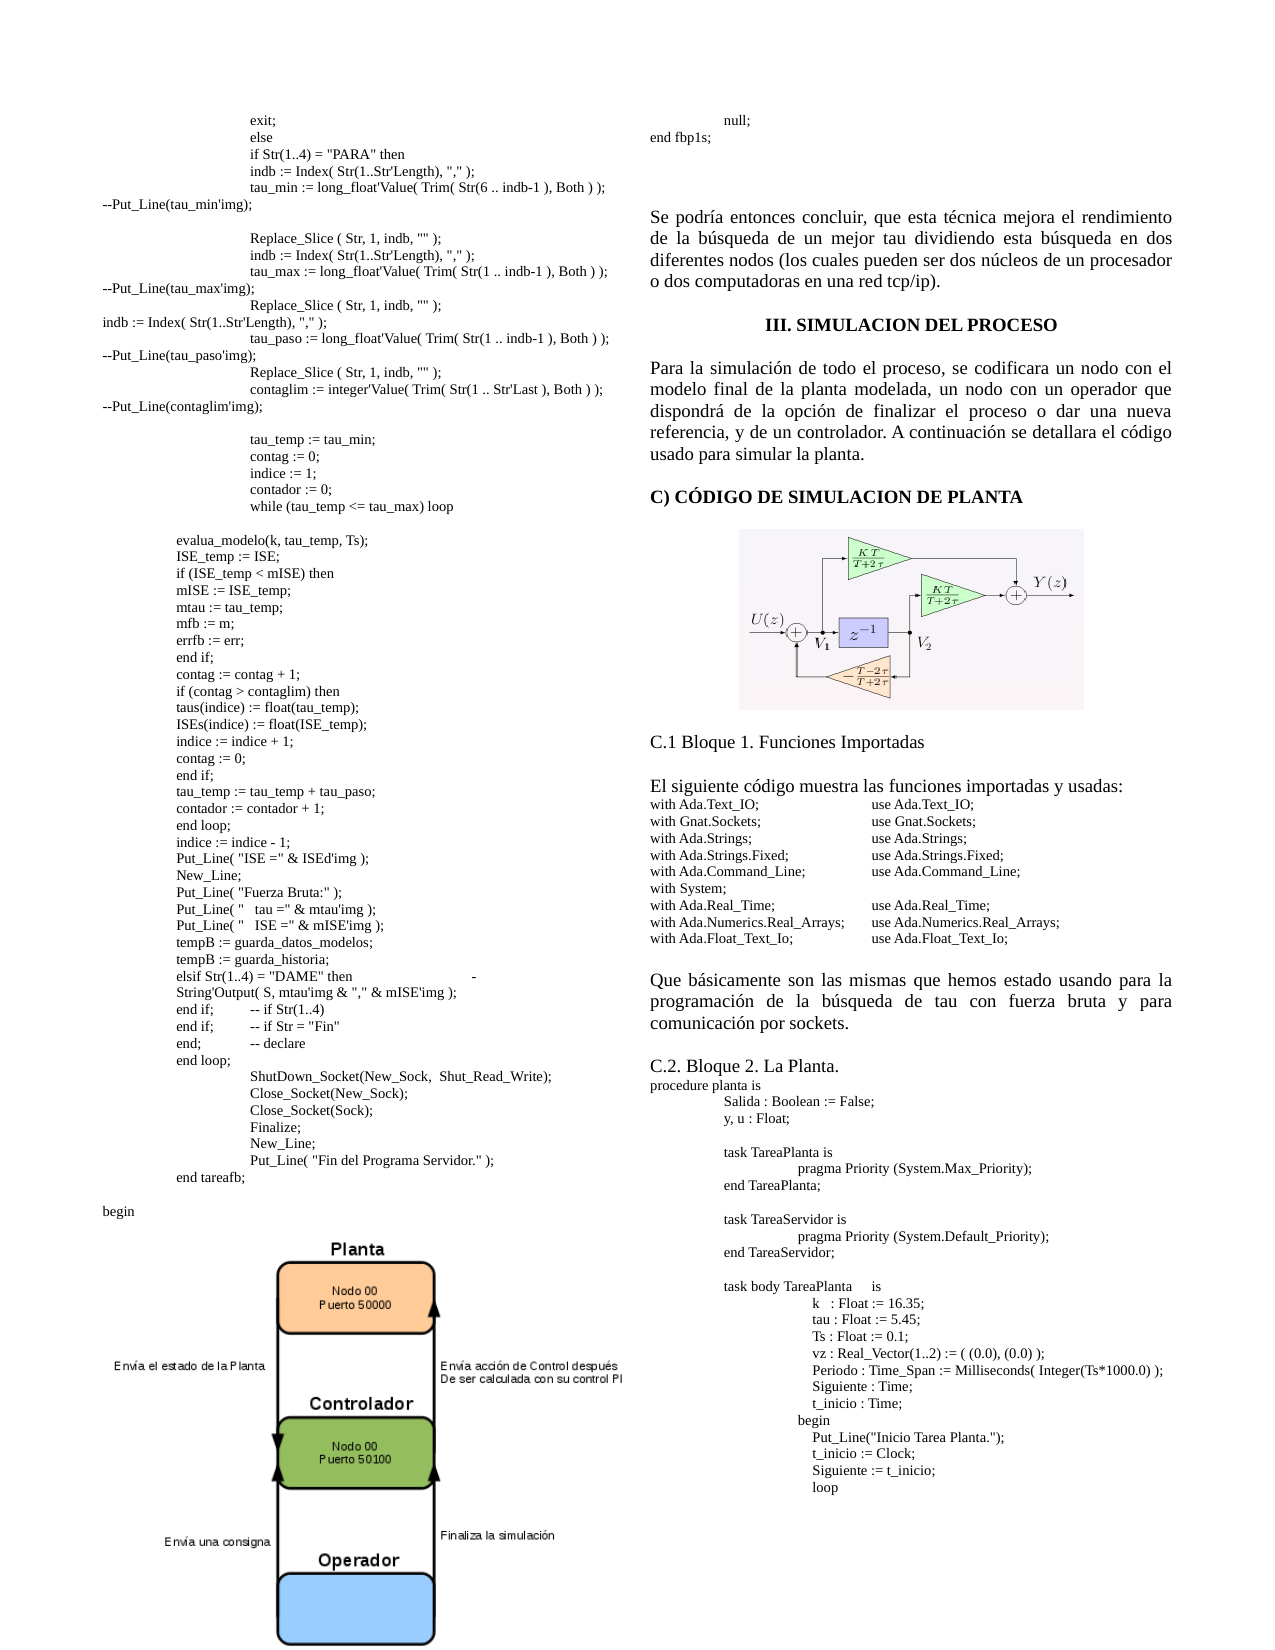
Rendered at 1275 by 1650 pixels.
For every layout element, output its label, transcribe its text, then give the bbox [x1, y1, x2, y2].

text III. SIMULACION DEL PROCESO [650, 313, 1173, 335]
text Periodo : Time_Span := Milliseconds( Integer(Ts*1000.0) ); [650, 1361, 1173, 1378]
text elsif Str(1..4) = "DAME" then - String'Output( S, mtau'img & "," & mISE'img ); [102, 967, 625, 1001]
text task TareaPlanta is [650, 1143, 1173, 1160]
text Replace_Slice ( Str, 1, indb, "" ); [102, 297, 625, 313]
text Replace_Slice ( Str, 1, indb, "" ); [102, 213, 625, 246]
text contag := 0; [102, 749, 625, 766]
text --Put_Line(contaglim'img); [102, 397, 625, 414]
text with Ada.Real_Time; use Ada.Real_Time; [650, 897, 1173, 913]
text Put_Line( "ISE =" & ISEd'img ); [102, 850, 625, 867]
text end loop; [102, 1051, 625, 1068]
text with System; [650, 880, 1173, 897]
text Put_Line("Inicio Tarea Planta."); [650, 1428, 1173, 1445]
text exit; [102, 112, 625, 129]
text tau_temp := tau_temp + tau_paso; [102, 783, 625, 800]
text El siguiente código muestra las funciones importadas y usadas: [650, 774, 1173, 796]
text tau_temp := tau_min; [102, 431, 625, 448]
text with Ada.Text_IO; use Ada.Text_IO; [650, 796, 1173, 813]
text end if; [102, 766, 625, 783]
text Para la simulación de todo el proceso, se codificara un nodo con el modelo final de la planta modelada, un nodo con un operador que dispondrá de la opción de finalizar el proceso o dar una nueva referencia, y de un controlador. A continuación se detallara el código usado para simular la planta. [650, 357, 1173, 464]
text Put_Line( " tau =" & mtau'img ); [102, 900, 625, 917]
text contag := 0; [102, 448, 625, 464]
text begin [650, 1412, 1173, 1428]
text end loop; [102, 817, 625, 833]
text Siguiente := t_inicio; [650, 1462, 1173, 1479]
text with Ada.Float_Text_Io; use Ada.Float_Text_Io; [650, 930, 1173, 947]
text with Gnat.Sockets; use Gnat.Sockets; [650, 813, 1173, 829]
text tempB := guarda_datos_modelos; [102, 934, 625, 951]
text Close_Socket(New_Sock); [102, 1085, 625, 1102]
text tau_min := long_float'Value( Trim( Str(6 .. indb-1 ), Both ) ); [102, 179, 625, 196]
text Put_Line( " ISE =" & mISE'img ); [102, 917, 625, 934]
text ISEs(indice) := float(ISE_temp); [102, 716, 625, 733]
text --Put_Line(tau_max'img); [102, 280, 625, 297]
text with Ada.Numerics.Real_Arrays; use Ada.Numerics.Real_Arrays; [650, 913, 1173, 930]
text --Put_Line(tau_min'img); [102, 196, 625, 213]
text contador := 0; [102, 481, 625, 498]
text else [102, 129, 625, 146]
text indice := indice + 1; [102, 733, 625, 749]
text while (tau_temp <= tau_max) loop [102, 498, 625, 515]
text end TareaServidor; [650, 1244, 1173, 1261]
text begin [102, 1202, 625, 1219]
text if Str(1..4) = "PARA" then [102, 146, 625, 162]
text with Ada.Strings.Fixed; use Ada.Strings.Fixed; [650, 846, 1173, 863]
text C.1 Bloque 1. Funciones Importadas [650, 731, 1173, 753]
text Put_Line( "Fuerza Bruta:" ); [102, 884, 625, 900]
text Replace_Slice ( Str, 1, indb, "" ); [102, 364, 625, 381]
text mISE := ISE_temp; [102, 582, 625, 598]
text end if; [102, 649, 625, 666]
text indb := Index( Str(1..Str'Length), "," ); [102, 162, 625, 179]
text Ts : Float := 0.1; [650, 1328, 1173, 1345]
text procedure planta is [650, 1076, 1173, 1093]
text C) CÓDIGO DE SIMULACION DE PLANTA [650, 486, 1173, 507]
text ShutDown_Socket(New_Sock, Shut_Read_Write); [102, 1068, 625, 1085]
text task body TareaPlanta is [650, 1278, 1173, 1294]
text end; -- declare [102, 1034, 625, 1051]
text Close_Socket(Sock); [102, 1102, 625, 1118]
text indb := Index( Str(1..Str'Length), "," ); [102, 313, 625, 330]
text indb := Index( Str(1..Str'Length), "," ); [102, 246, 625, 263]
text tau_paso := long_float'Value( Trim( Str(1 .. indb-1 ), Both ) ); [102, 330, 625, 347]
text pragma Priority (System.Max_Priority); [650, 1160, 1173, 1177]
text task TareaServidor is [650, 1211, 1173, 1227]
text mtau := tau_temp; [102, 598, 625, 615]
text end tareafb; [102, 1169, 625, 1186]
text tau_max := long_float'Value( Trim( Str(1 .. indb-1 ), Both ) ); [102, 263, 625, 280]
text end fbp1s; [650, 129, 1173, 146]
picture [102, 1234, 625, 1650]
text pragma Priority (System.Default_Priority); [650, 1227, 1173, 1244]
text end TareaPlanta; [650, 1177, 1173, 1194]
text Salida : Boolean := False; [650, 1093, 1173, 1110]
text mfb := m; [102, 615, 625, 632]
text Put_Line( "Fin del Programa Servidor." ); [102, 1152, 625, 1169]
text New_Line; [102, 1135, 625, 1152]
text C.2. Bloque 2. La Planta. [650, 1055, 1173, 1076]
text with Ada.Command_Line; use Ada.Command_Line; [650, 863, 1173, 880]
text vz : Real_Vector(1..2) := ( (0.0), (0.0) ); [650, 1345, 1173, 1361]
text t_inicio : Time; [650, 1395, 1173, 1412]
text contador := contador + 1; [102, 800, 625, 817]
text errfb := err; [102, 632, 625, 649]
text New_Line; [102, 867, 625, 884]
text evalua_modelo(k, tau_temp, Ts); [102, 515, 625, 548]
text end if; -- if Str = "Fin" [102, 1018, 625, 1034]
text Siguiente : Time; [650, 1378, 1173, 1395]
text y, u : Float; [650, 1110, 1173, 1127]
text indice := indice - 1; [102, 833, 625, 850]
text --Put_Line(tau_paso'img); [102, 347, 625, 364]
text if (ISE_temp < mISE) then [102, 565, 625, 582]
text indice := 1; [102, 464, 625, 481]
text null; [650, 112, 1173, 129]
text k : Float := 16.35; [650, 1294, 1173, 1311]
text end if; -- if Str(1..4) [102, 1001, 625, 1018]
text contaglim := integer'Value( Trim( Str(1 .. Str'Last ), Both ) ); [102, 381, 625, 397]
text tempB := guarda_historia; [102, 951, 625, 967]
text Que básicamente son las mismas que hemos estado usando para la programación de la búsqueda de tau con fuerza bruta y para comunicación por sockets. [650, 968, 1173, 1033]
text Se podría entonces concluir, que esta técnica mejora el rendimiento de la búsqueda de un mejor tau dividiendo esta búsqueda en dos diferentes nodos (los cuales pueden ser dos núcleos de un procesador o dos computadoras en una red tcp/ip). [650, 206, 1173, 292]
picture [738, 529, 1085, 710]
text tau : Float := 5.45; [650, 1311, 1173, 1328]
text t_inicio := Clock; [650, 1445, 1173, 1462]
text ISE_temp := ISE; [102, 548, 625, 565]
text contag := contag + 1; [102, 666, 625, 682]
text taus(indice) := float(tau_temp); [102, 699, 625, 716]
text loop [650, 1479, 1173, 1496]
text with Ada.Strings; use Ada.Strings; [650, 829, 1173, 846]
text if (contag > contaglim) then [102, 682, 625, 699]
text Finalize; [102, 1118, 625, 1135]
